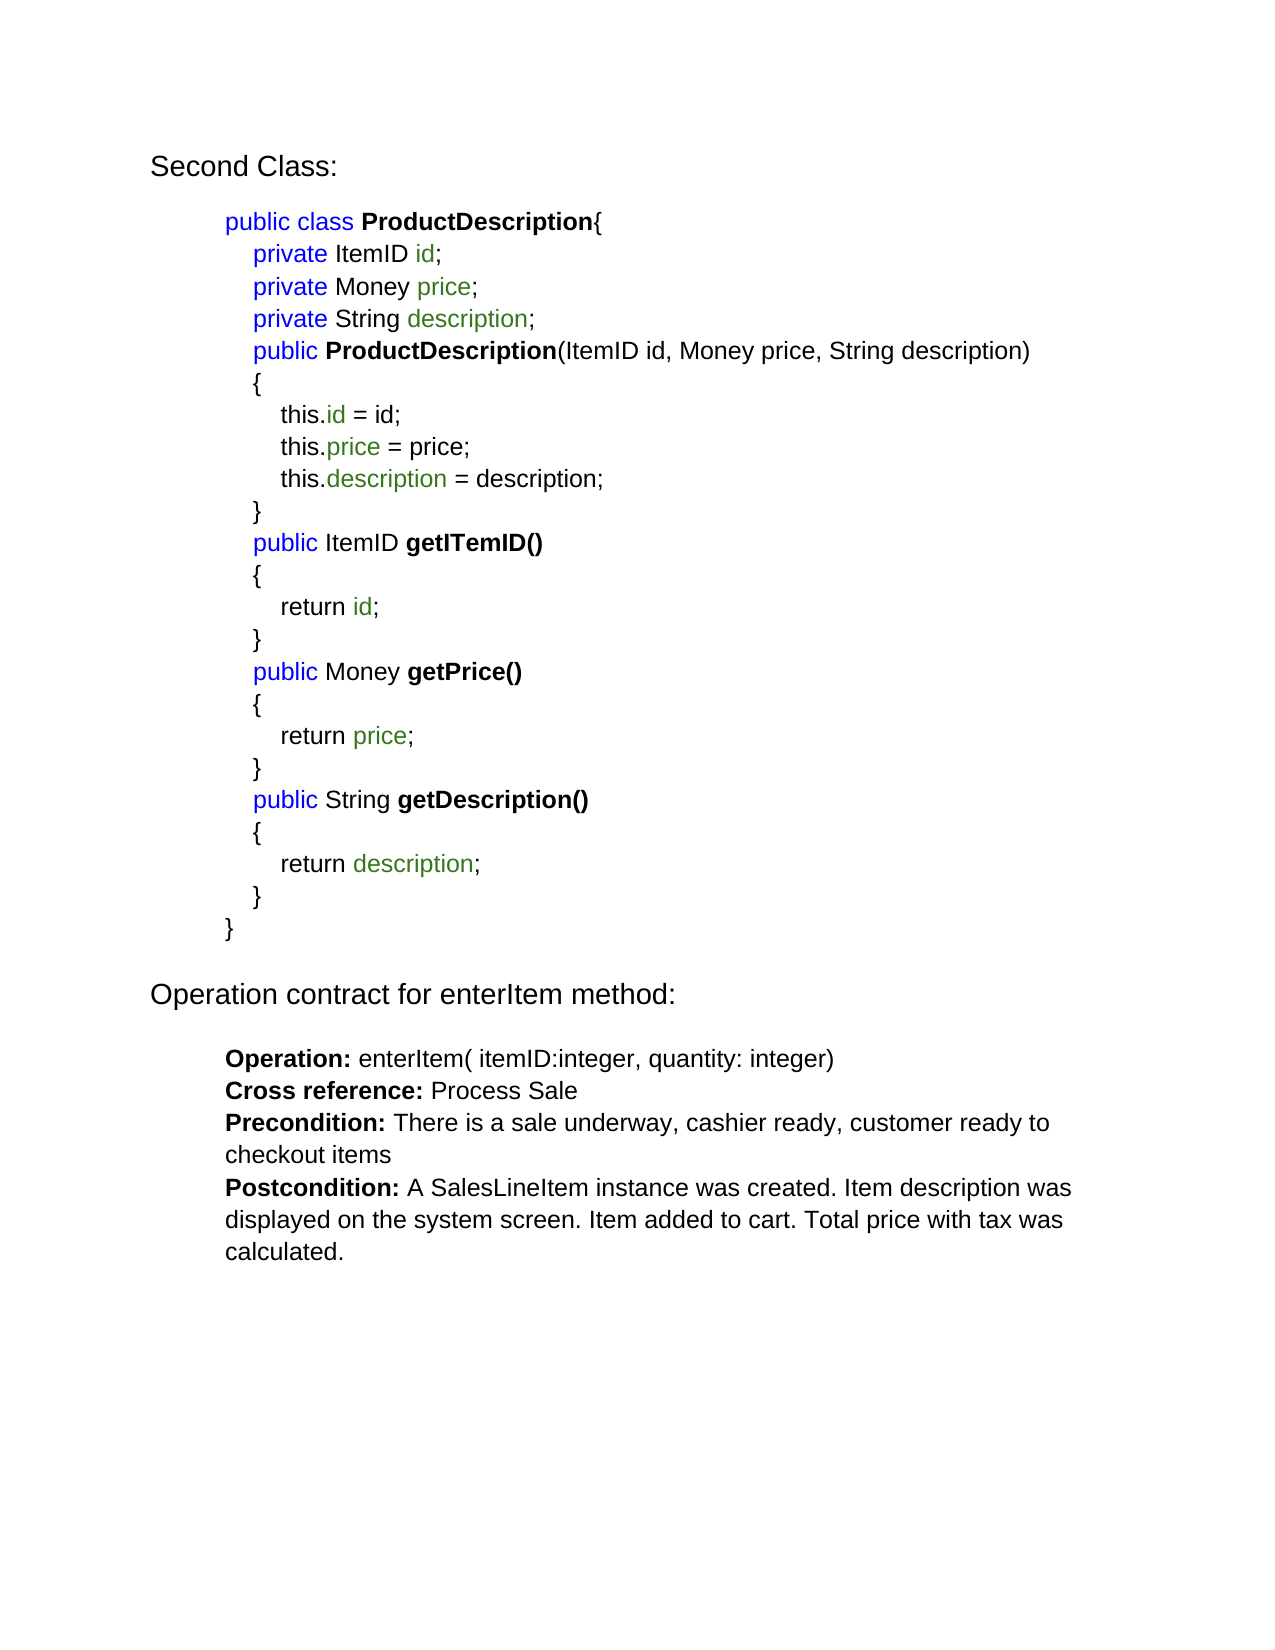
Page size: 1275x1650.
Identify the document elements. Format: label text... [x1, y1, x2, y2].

text { [225, 689, 1125, 717]
text public ProductDescription(ItemID id, Money price, String description) [225, 337, 1125, 364]
text public class ProductDescription{ [225, 208, 1125, 236]
text this.id = id; [225, 401, 1125, 429]
text public ItemID getITemID() [225, 529, 1125, 557]
text return description; [225, 850, 1125, 878]
text Operation: enterItem( itemID:integer, quantity: integer) [225, 1045, 1125, 1073]
text Operation contract for enterItem method: [150, 978, 1125, 1011]
text private String description; [225, 304, 1125, 332]
text { [225, 561, 1125, 589]
text public String getDescription() [225, 786, 1125, 814]
text private ItemID id; [225, 240, 1125, 268]
text public Money getPrice() [225, 657, 1125, 685]
text } [225, 754, 1125, 782]
text this.description = description; [225, 465, 1125, 493]
text return price; [225, 722, 1125, 749]
text private Money price; [225, 272, 1125, 300]
text Precondition: There is a sale underway, cashier ready, customer ready to checkout items [225, 1109, 1125, 1169]
text } [225, 882, 1125, 910]
text Second Class: [150, 150, 1125, 183]
text } [225, 625, 1125, 653]
text this.price = price; [225, 433, 1125, 461]
text { [225, 369, 1125, 397]
text } [225, 914, 1125, 942]
text { [225, 818, 1125, 846]
text Postcondition: A SalesLineItem instance was created. Item description was displayed on the system screen. Item added to cart. Total price with tax was calculated. [225, 1173, 1125, 1265]
text Cross reference: Process Sale [225, 1077, 1125, 1105]
text return id; [225, 593, 1125, 621]
text } [225, 497, 1125, 525]
